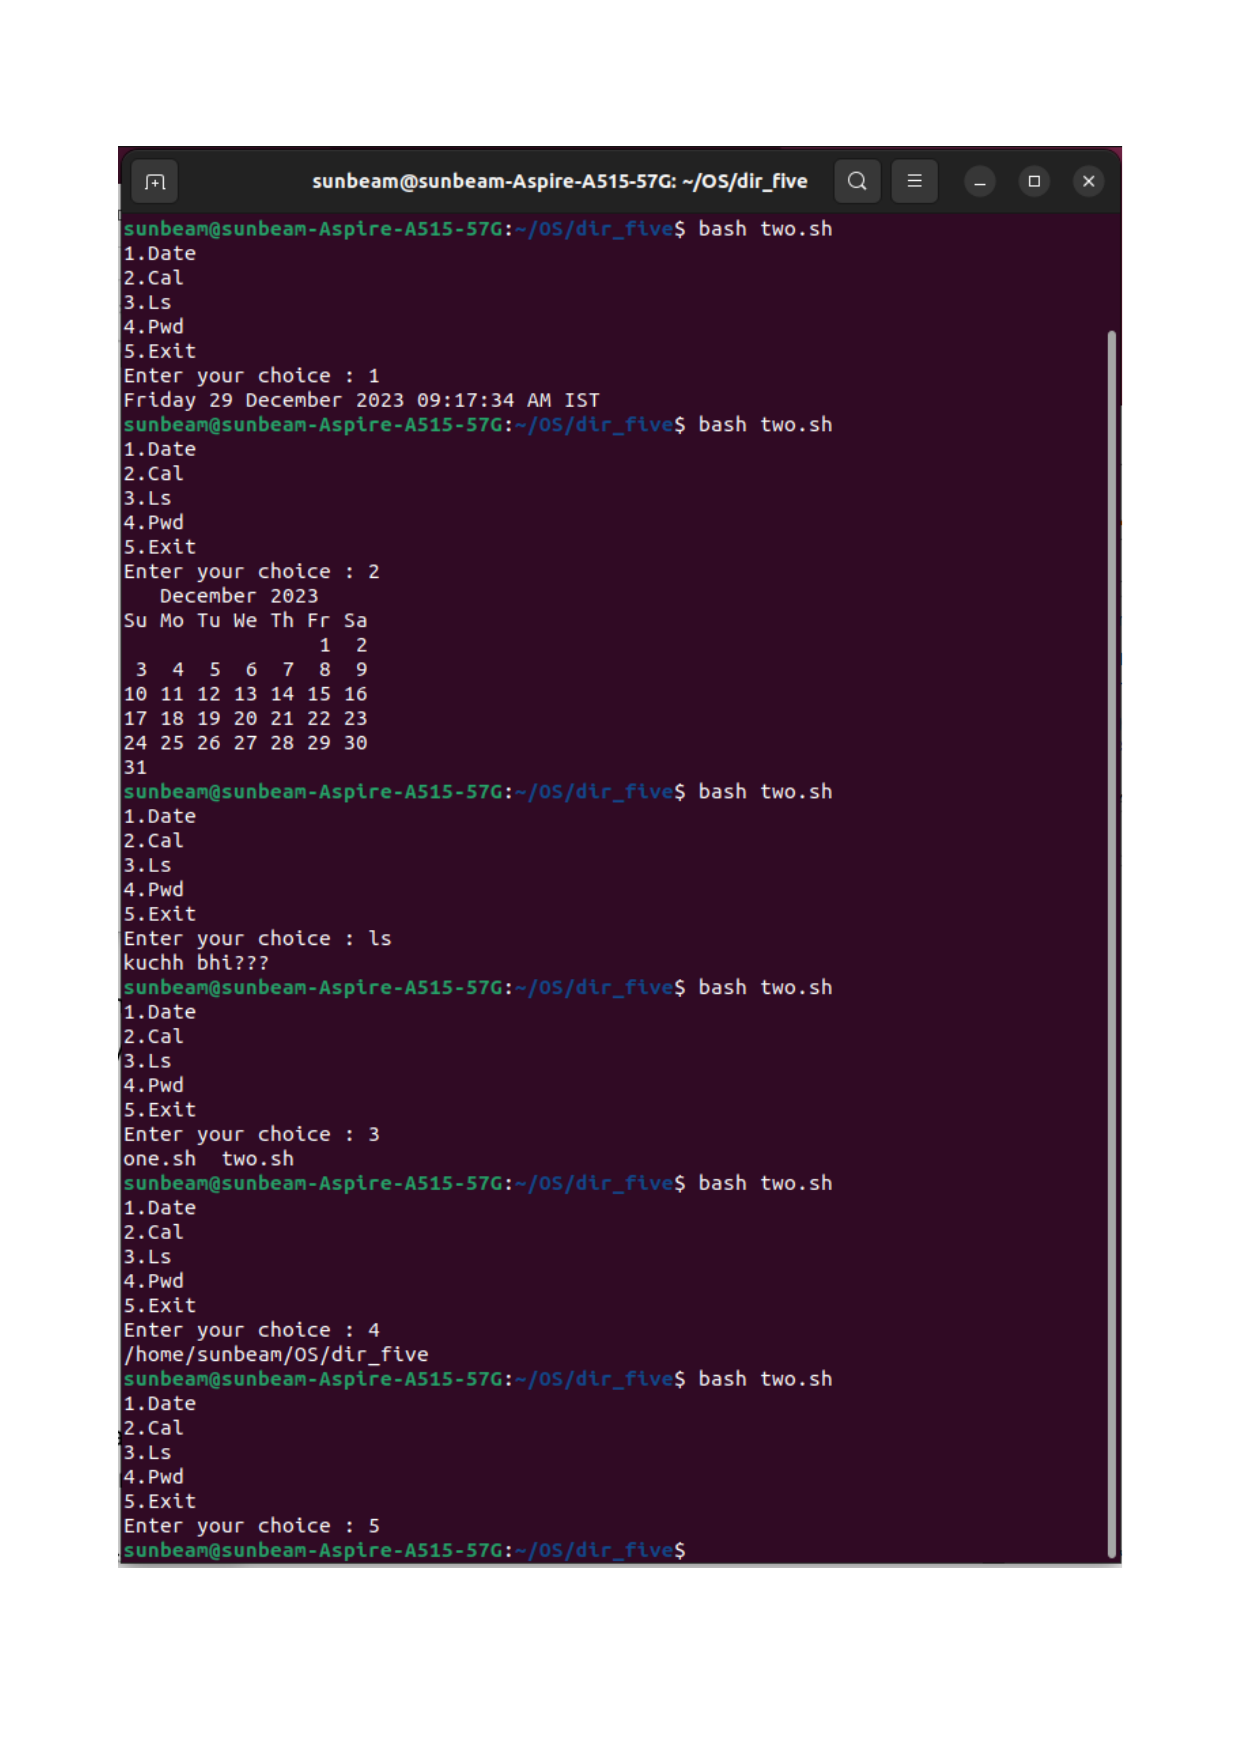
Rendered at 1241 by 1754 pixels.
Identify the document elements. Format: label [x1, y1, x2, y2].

picture [118, 146, 1123, 1568]
